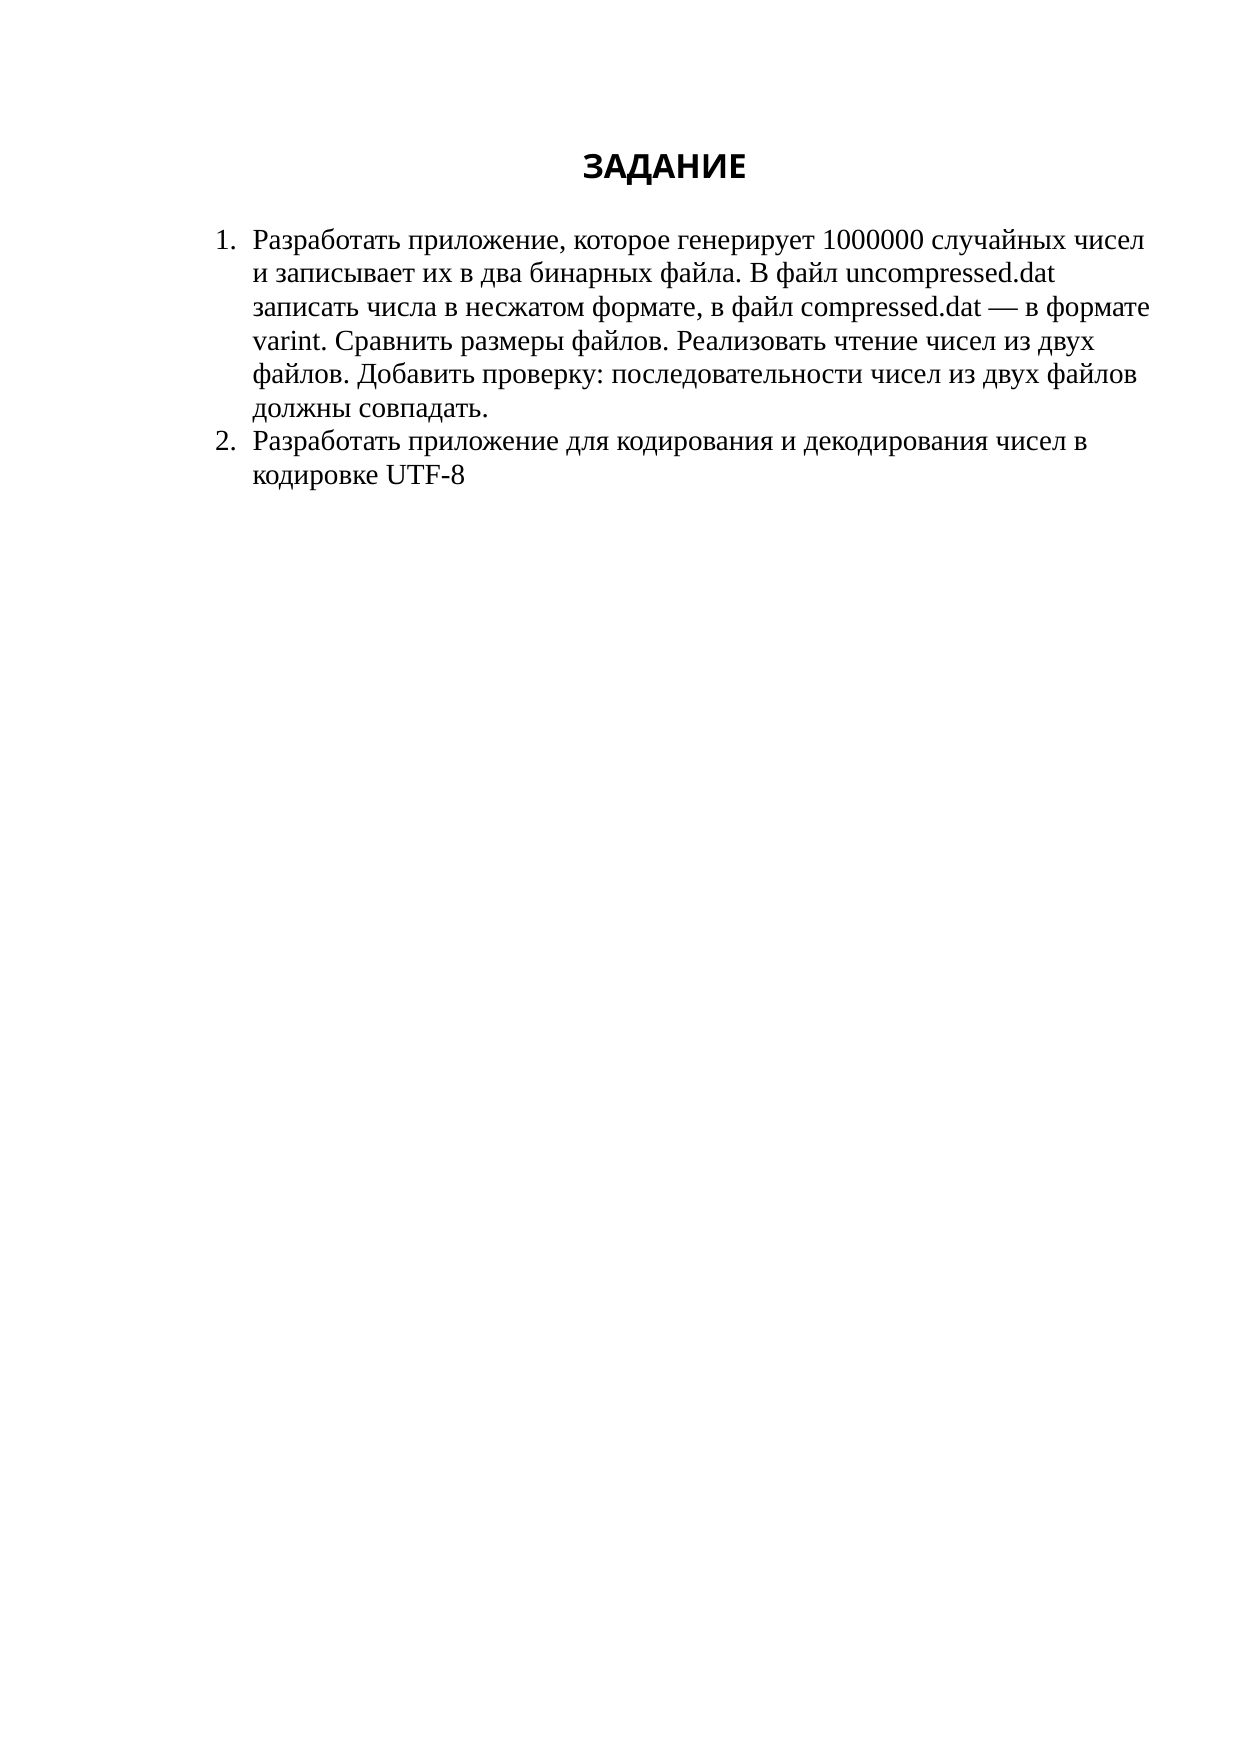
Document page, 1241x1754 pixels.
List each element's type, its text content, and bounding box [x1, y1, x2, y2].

list Разработать приложение, которое генерирует 1000000 случайных чисел и записывает их в два бинарных файла. В файл uncompressed.dat записать числа в несжатом формате, в файл compressed.dat — в формате varint. Сравнить размеры файлов. Реализовать чтение чисел из двух файлов. Добавить проверку: последовательности чисел из двух файлов должны совпадать. [215, 222, 1152, 423]
list Разработать приложение для кодирования и декодирования чисел в кодировке UTF-8 [215, 423, 1152, 490]
subtitle ЗАДАНИЕ [177, 143, 1152, 188]
